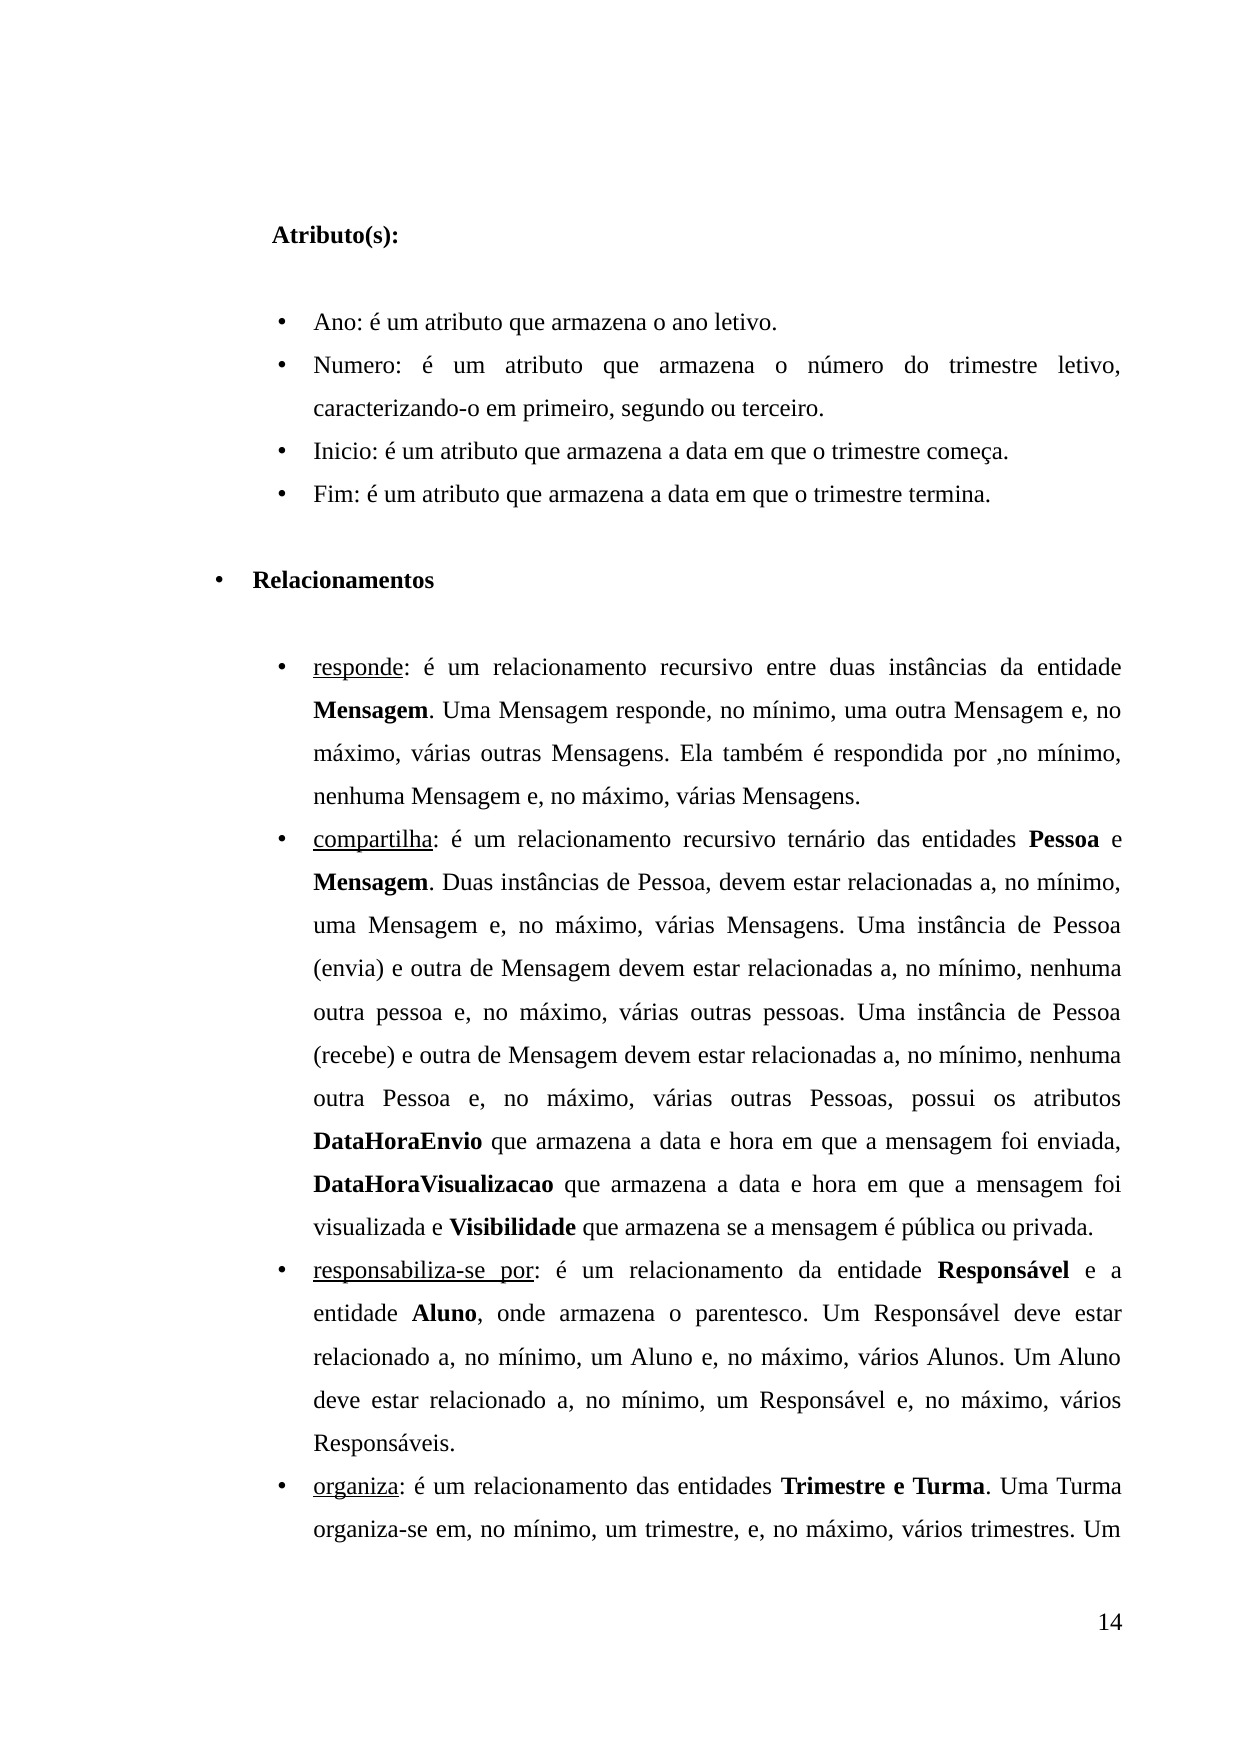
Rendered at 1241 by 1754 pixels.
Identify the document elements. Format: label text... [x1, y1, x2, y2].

list Inicio: é um atributo que armazena a data em que o trimestre começa. [278, 436, 1122, 465]
list Numero: é um atributo que armazena o número do trimestre letivo, caracterizando-o em primeiro, segundo ou terceiro. [278, 350, 1122, 422]
list Ano: é um atributo que armazena o ano letivo. [278, 307, 1122, 335]
list organiza: é um relacionamento das entidades Trimestre e Turma. Uma Turma organiza-se em, no mínimo, um trimestre, e, no máximo, vários trimestres. Um [278, 1471, 1122, 1543]
list Relacionamentos [215, 565, 1122, 594]
list responsabiliza-se por: é um relacionamento da entidade Responsável e a entidade Aluno, onde armazena o parentesco. Um Responsável deve estar relacionado a, no mínimo, um Aluno e, no máximo, vários Alunos. Um Aluno deve estar relacionado a, no mínimo, um Responsável e, no máximo, vários Responsáveis. [278, 1255, 1122, 1457]
text Atributo(s): [177, 220, 1122, 249]
list compartilha: é um relacionamento recursivo ternário das entidades Pessoa e Mensagem. Duas instâncias de Pessoa, devem estar relacionadas a, no mínimo, uma Mensagem e, no máximo, várias Mensagens. Uma instância de Pessoa (envia) e outra de Mensagem devem estar relacionadas a, no mínimo, nenhuma outra pessoa e, no máximo, várias outras pessoas. Uma instância de Pessoa (recebe) e outra de Mensagem devem estar relacionadas a, no mínimo, nenhuma outra Pessoa e, no máximo, várias outras Pessoas, possui os atributos DataHoraEnvio que armazena a data e hora em que a mensagem foi enviada, DataHoraVisualizacao que armazena a data e hora em que a mensagem foi visualizada e Visibilidade que armazena se a mensagem é pública ou privada. [278, 824, 1122, 1241]
list responde: é um relacionamento recursivo entre duas instâncias da entidade Mensagem. Uma Mensagem responde, no mínimo, uma outra Mensagem e, no máximo, várias outras Mensagens. Ela também é respondida por ,no mínimo, nenhuma Mensagem e, no máximo, várias Mensagens. [278, 652, 1122, 810]
list Fim: é um atributo que armazena a data em que o trimestre termina. [278, 479, 1122, 508]
